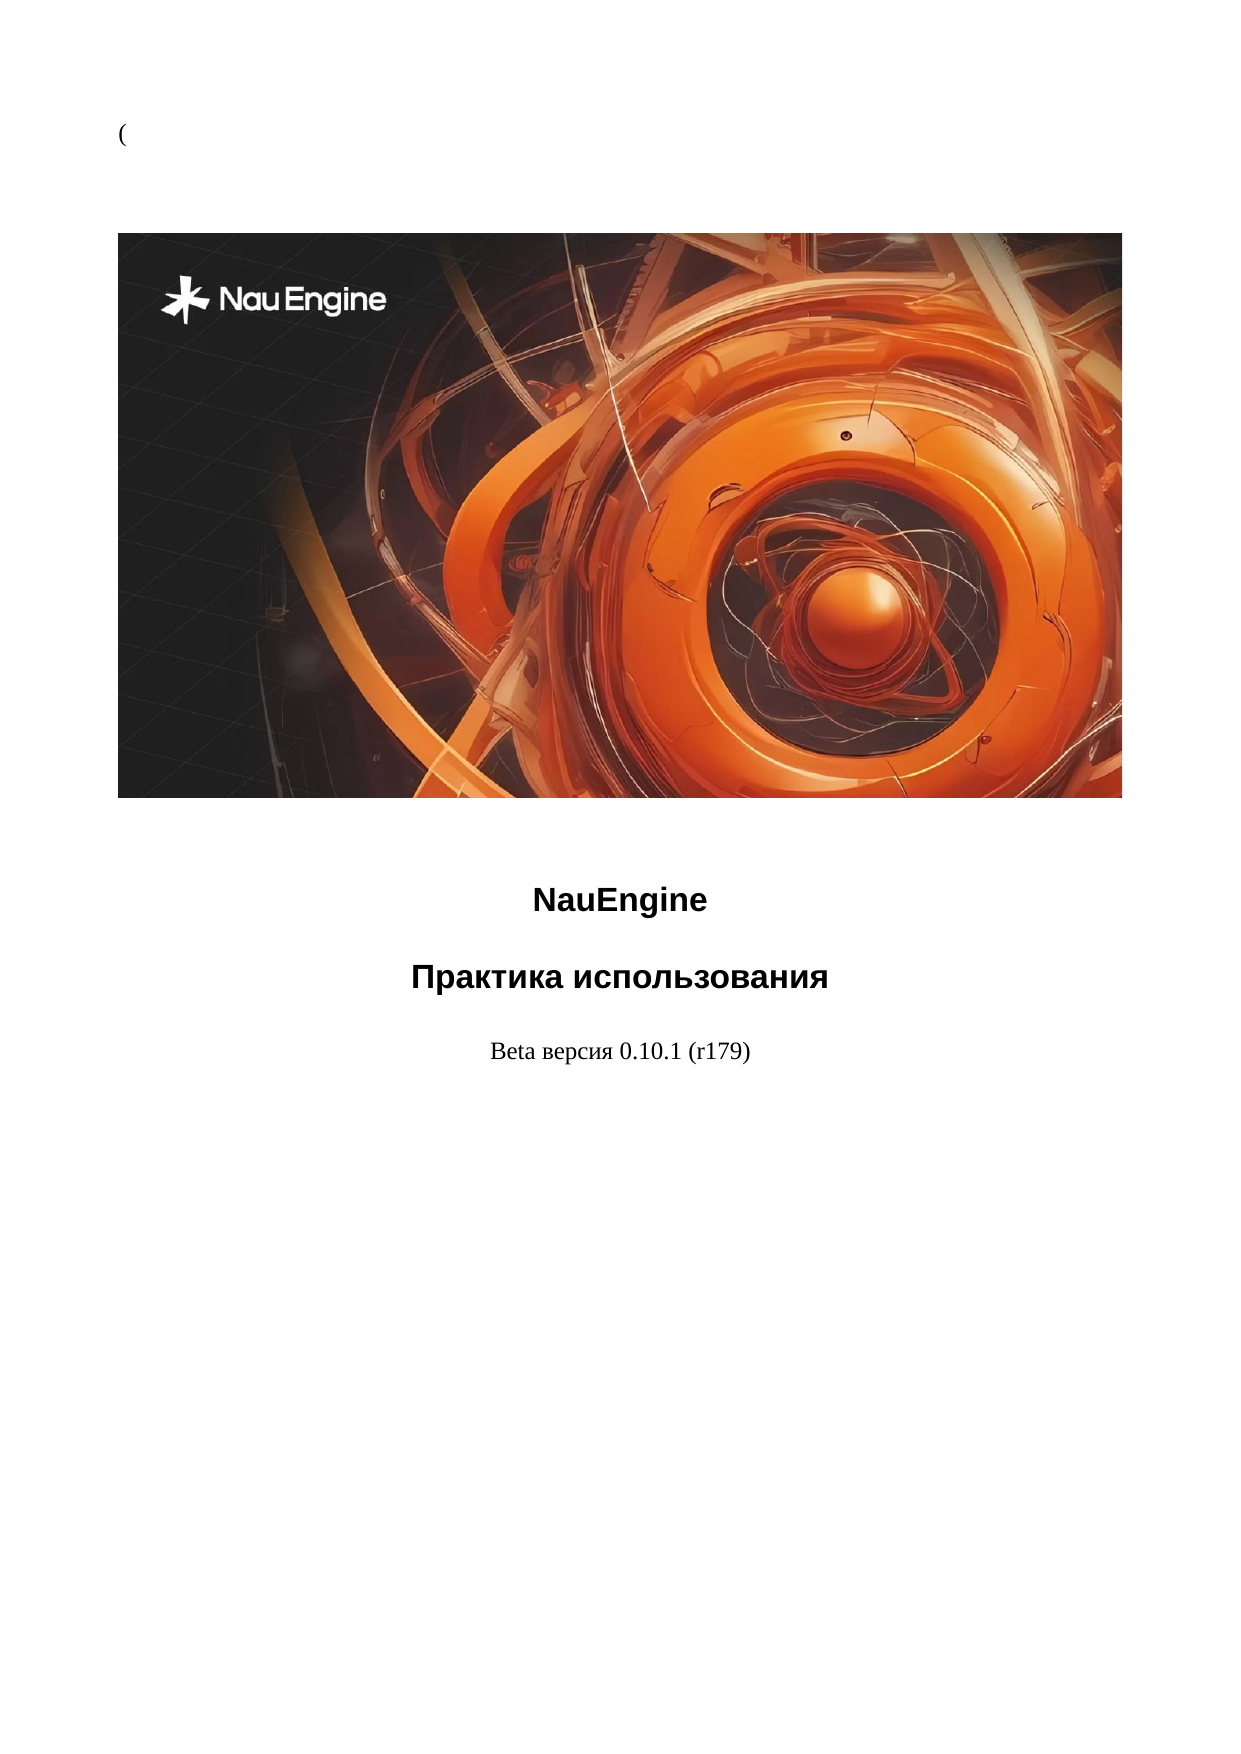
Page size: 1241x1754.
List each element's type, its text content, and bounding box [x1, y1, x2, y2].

text Beta версия 0.10.1 (r179) [118, 1036, 1122, 1065]
subtitle Практика использования [118, 956, 1122, 995]
picture [118, 233, 1123, 798]
text ( [118, 118, 1122, 147]
subtitle NauEngine [118, 880, 1122, 919]
